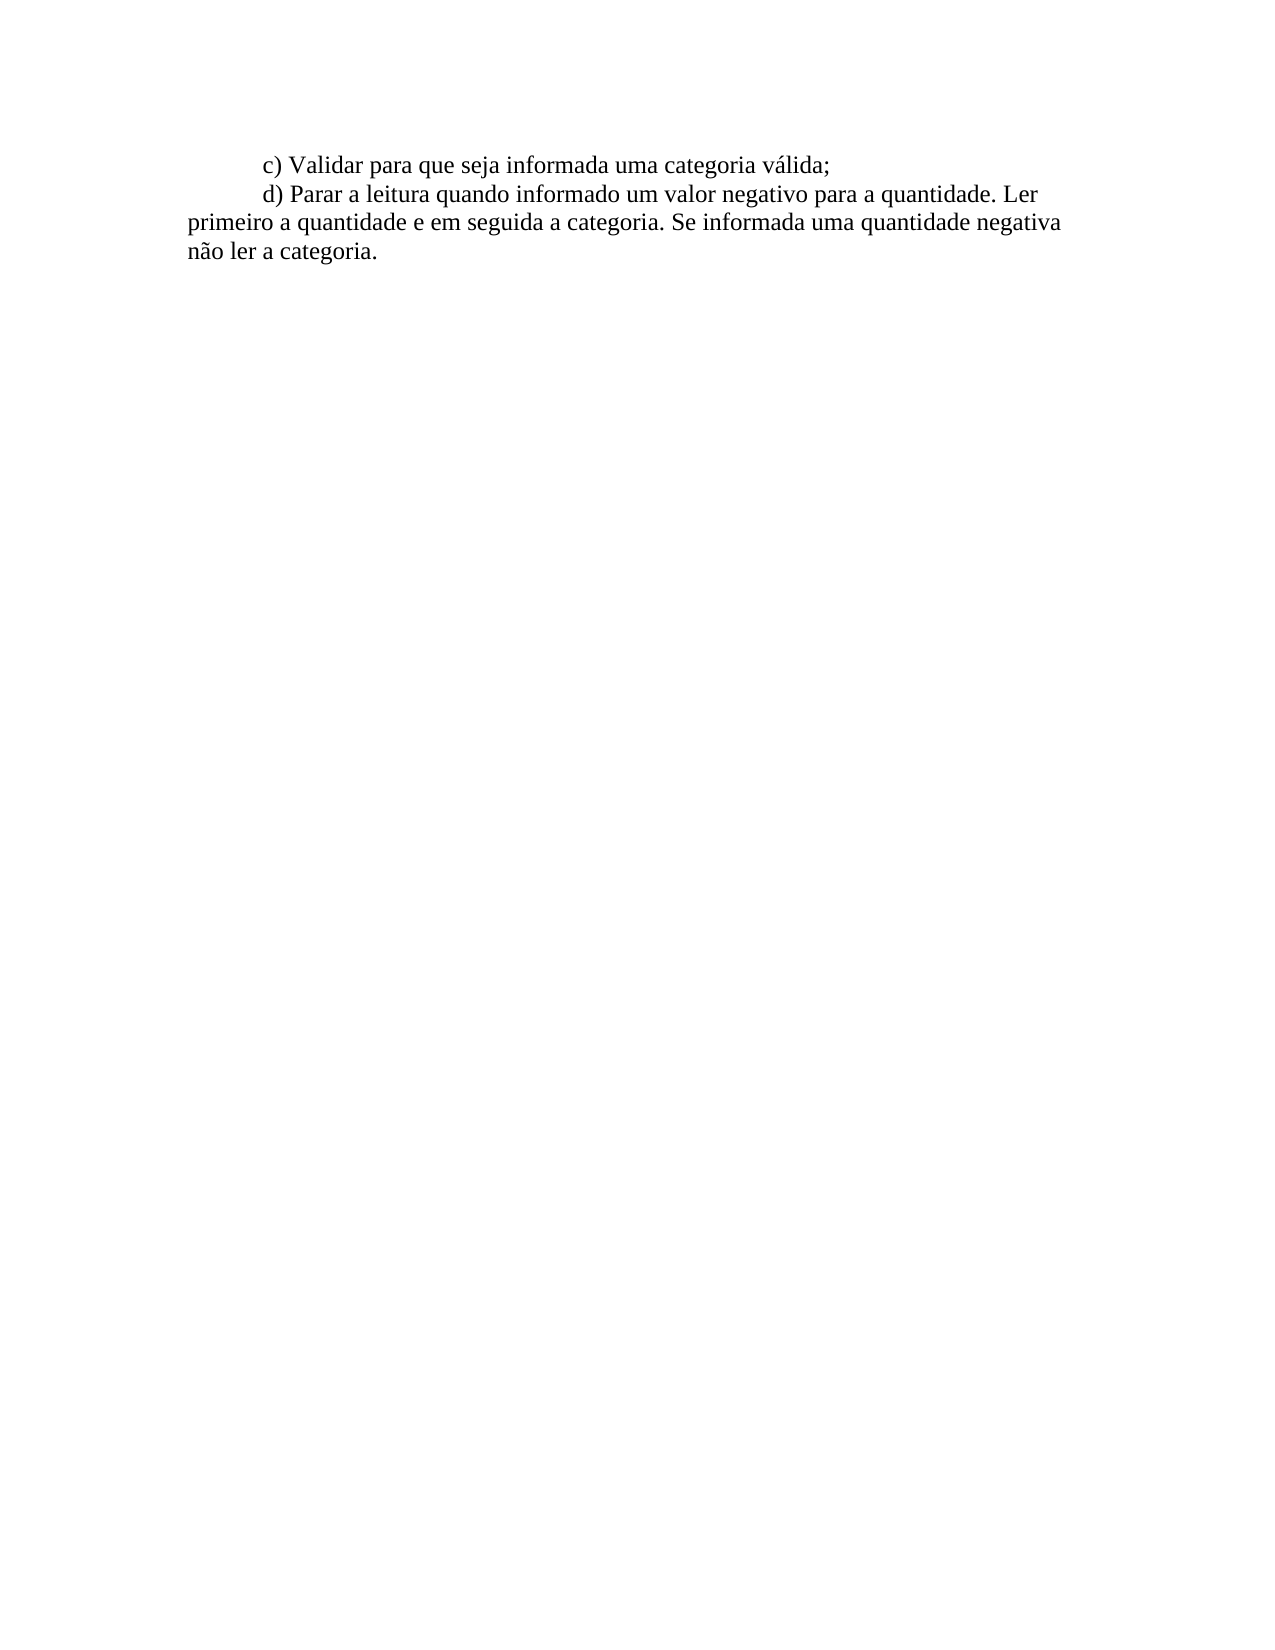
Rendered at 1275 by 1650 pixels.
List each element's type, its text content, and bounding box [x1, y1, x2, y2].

text c) Validar para que seja informada uma categoria válida; [187, 150, 1087, 179]
text d) Parar a leitura quando informado um valor negativo para a quantidade. Ler primeiro a quantidade e em seguida a categoria. Se informada uma quantidade negativa não ler a categoria. [187, 179, 1087, 265]
